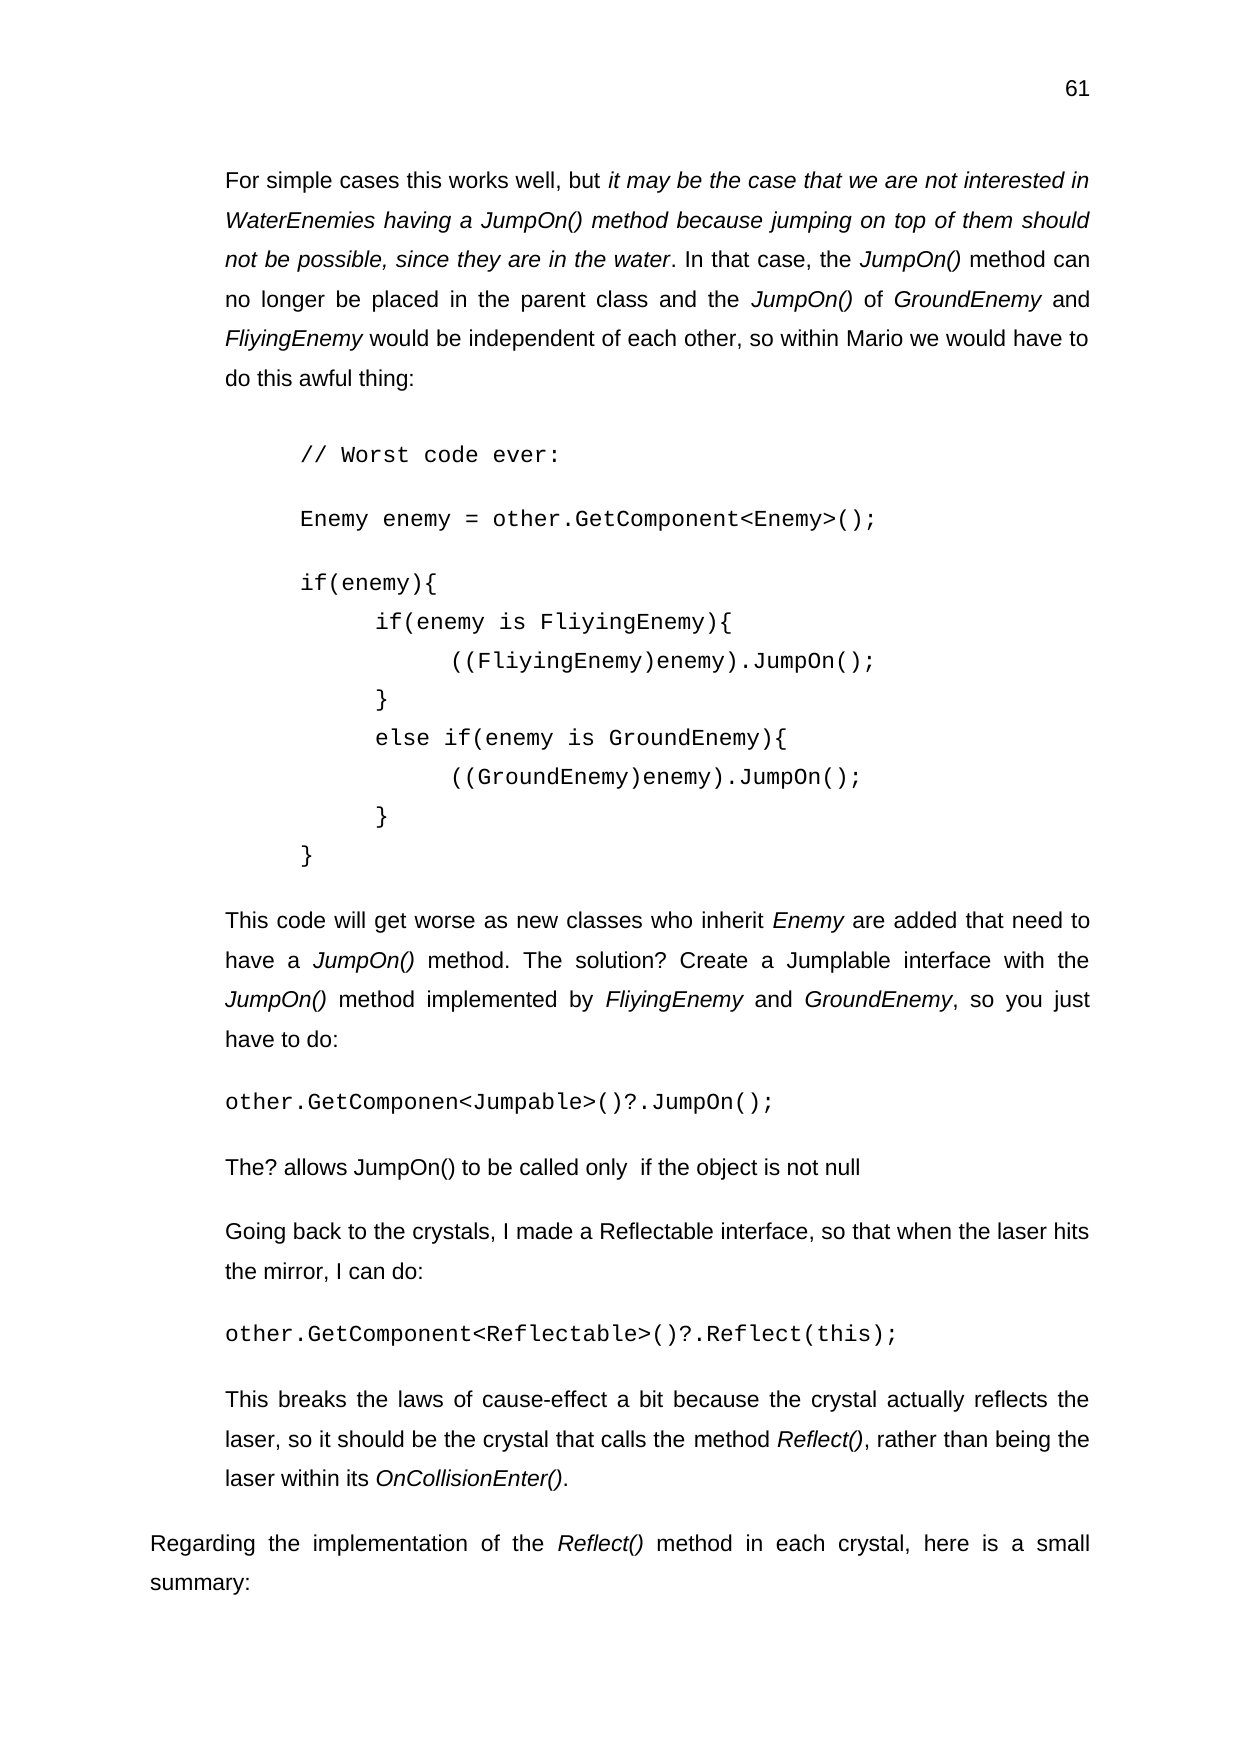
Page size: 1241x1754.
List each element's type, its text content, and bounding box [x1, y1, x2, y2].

list } [300, 843, 1090, 869]
list } [300, 688, 1090, 714]
text This code will get worse as new classes who inherit Enemy are added that need to have a JumpOn() method. The solution? Create a Jumplable interface with the JumpOn() method implemented by FliyingEnemy and GroundEnemy, so you just have to do: [225, 907, 1090, 1052]
text The? allows JumpOn() to be called only if the object is not null [225, 1154, 1090, 1180]
text This breaks the laws of cause-effect a bit because the crystal actually reflects the laser, so it should be the crystal that calls the method Reflect(), rather than being the laser within its OnCollisionEnter(). [225, 1386, 1090, 1491]
list else if(enemy is GroundEnemy){ [300, 727, 1090, 753]
list if(enemy){ [300, 571, 1090, 597]
list // Worst code ever: [300, 443, 1090, 469]
text Going back to the crystals, I made a Reflectable interface, so that when the laser hits the mirror, I can do: [225, 1218, 1090, 1284]
list } [300, 804, 1090, 830]
list For simple cases this works well, but it may be the case that we are not interested in WaterEnemies having a JumpOn() method because jumping on top of them should not be possible, since they are in the water. In that case, the JumpOn() method can no longer be placed in the parent class and the JumpOn() of GroundEnemy and FliyingEnemy would be independent of each other, so within Mario we would have to do this awful thing: [225, 167, 1090, 391]
text other.GetComponen<Jumpable>()?.JumpOn(); [225, 1090, 1090, 1116]
text Regarding the implementation of the Reflect() method in each crystal, here is a small summary: [150, 1529, 1090, 1595]
text Enemy enemy = other.GetComponent<Enemy>(); [150, 507, 1090, 533]
list ((FliyingEnemy)enemy).JumpOn(); [300, 649, 1090, 675]
text other.GetComponent<Reflectable>()?.Reflect(this); [225, 1322, 1090, 1348]
list ((GroundEnemy)enemy).JumpOn(); [300, 766, 1090, 791]
list if(enemy is FliyingEnemy){ [300, 610, 1090, 636]
